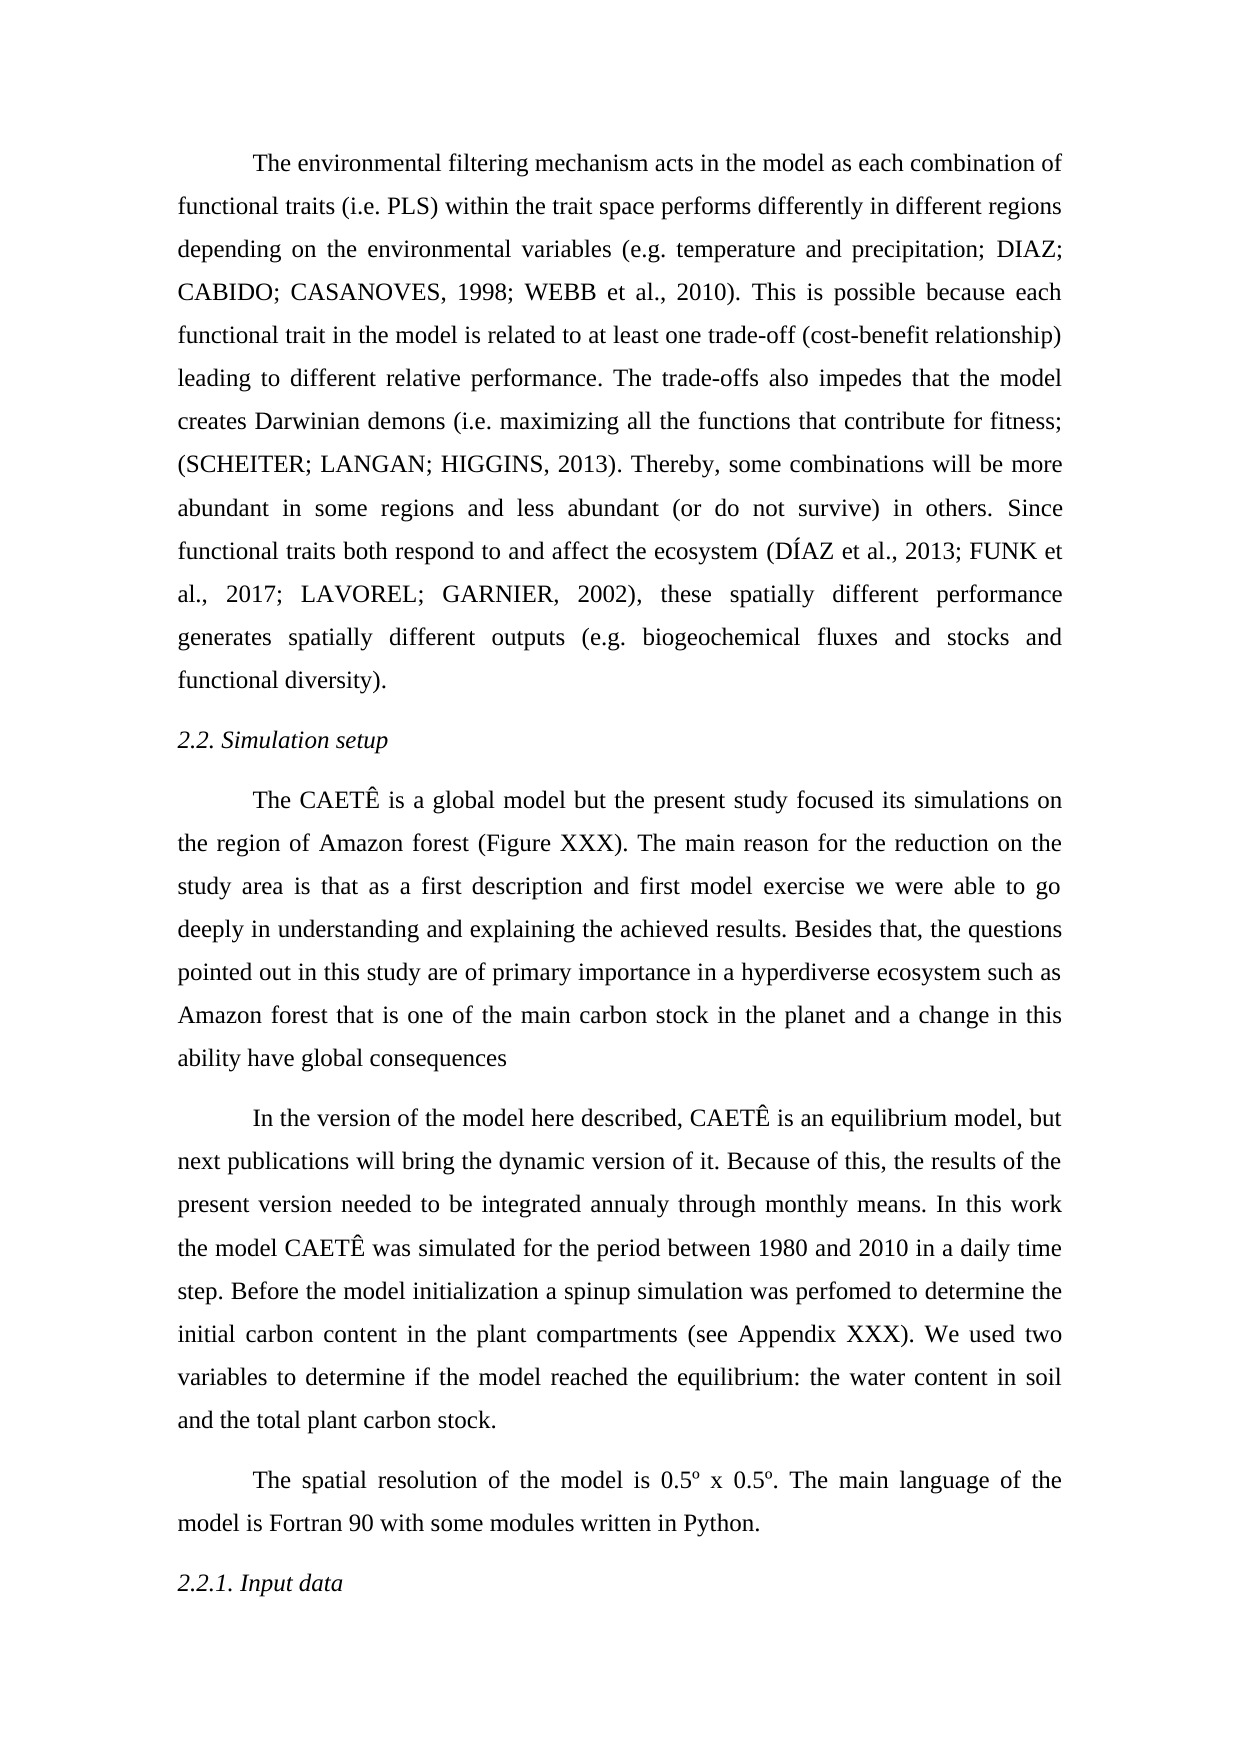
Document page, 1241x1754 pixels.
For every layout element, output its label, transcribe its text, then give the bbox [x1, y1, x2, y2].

text 2.2.1. Input data [177, 1568, 1063, 1597]
text The spatial resolution of the model is 0.5º x 0.5º. The main language of the model is Fortran 90 with some modules written in Python. [177, 1465, 1063, 1537]
text The environmental filtering mechanism acts in the model as each combination of functional traits (i.e. PLS) within the trait space performs differently in different regions depending on the environmental variables (e.g. temperature and precipitation; DIAZ; CABIDO; CASANOVES, 1998; WEBB et al., 2010). This is possible because each functional trait in the model is related to at least one trade-off (cost-benefit relationship) leading to different relative performance. The trade-offs also impedes that the model creates Darwinian demons (i.e. maximizing all the functions that contribute for fitness; (SCHEITER; LANGAN; HIGGINS, 2013)⁠. Thereby, some combinations will be more abundant in some regions and less abundant (or do not survive) in others. Since functional traits both respond to and affect the ecosystem (DÍAZ et al., 2013; FUNK et al., 2017; LAVOREL; GARNIER, 2002)⁠, these spatially different performance generates spatially different outputs (e.g. biogeochemical fluxes and stocks and functional diversity). [177, 148, 1063, 694]
text The CAETÊ is a global model but the present study focused its simulations on the region of Amazon forest (Figure XXX). The main reason for the reduction on the study area is that as a first description and first model exercise we were able to go deeply in understanding and explaining the achieved results. Besides that, the questions pointed out in this study are of primary importance in a hyperdiverse ecosystem such as Amazon forest that is one of the main carbon stock in the planet and a change in this ability have global consequences [177, 785, 1063, 1072]
text 2.2. Simulation setup [177, 725, 1063, 754]
text In the version of the model here described, CAETÊ is an equilibrium model, but next publications will bring the dynamic version of it. Because of this, the results of the present version needed to be integrated annualy through monthly means. In this work the model CAETÊ was simulated for the period between 1980 and 2010 in a daily time step. Before the model initialization a spinup simulation was perfomed to determine the initial carbon content in the plant compartments (see Appendix XXX). We used two variables to determine if the model reached the equilibrium: the water content in soil and the total plant carbon stock. [177, 1103, 1063, 1434]
